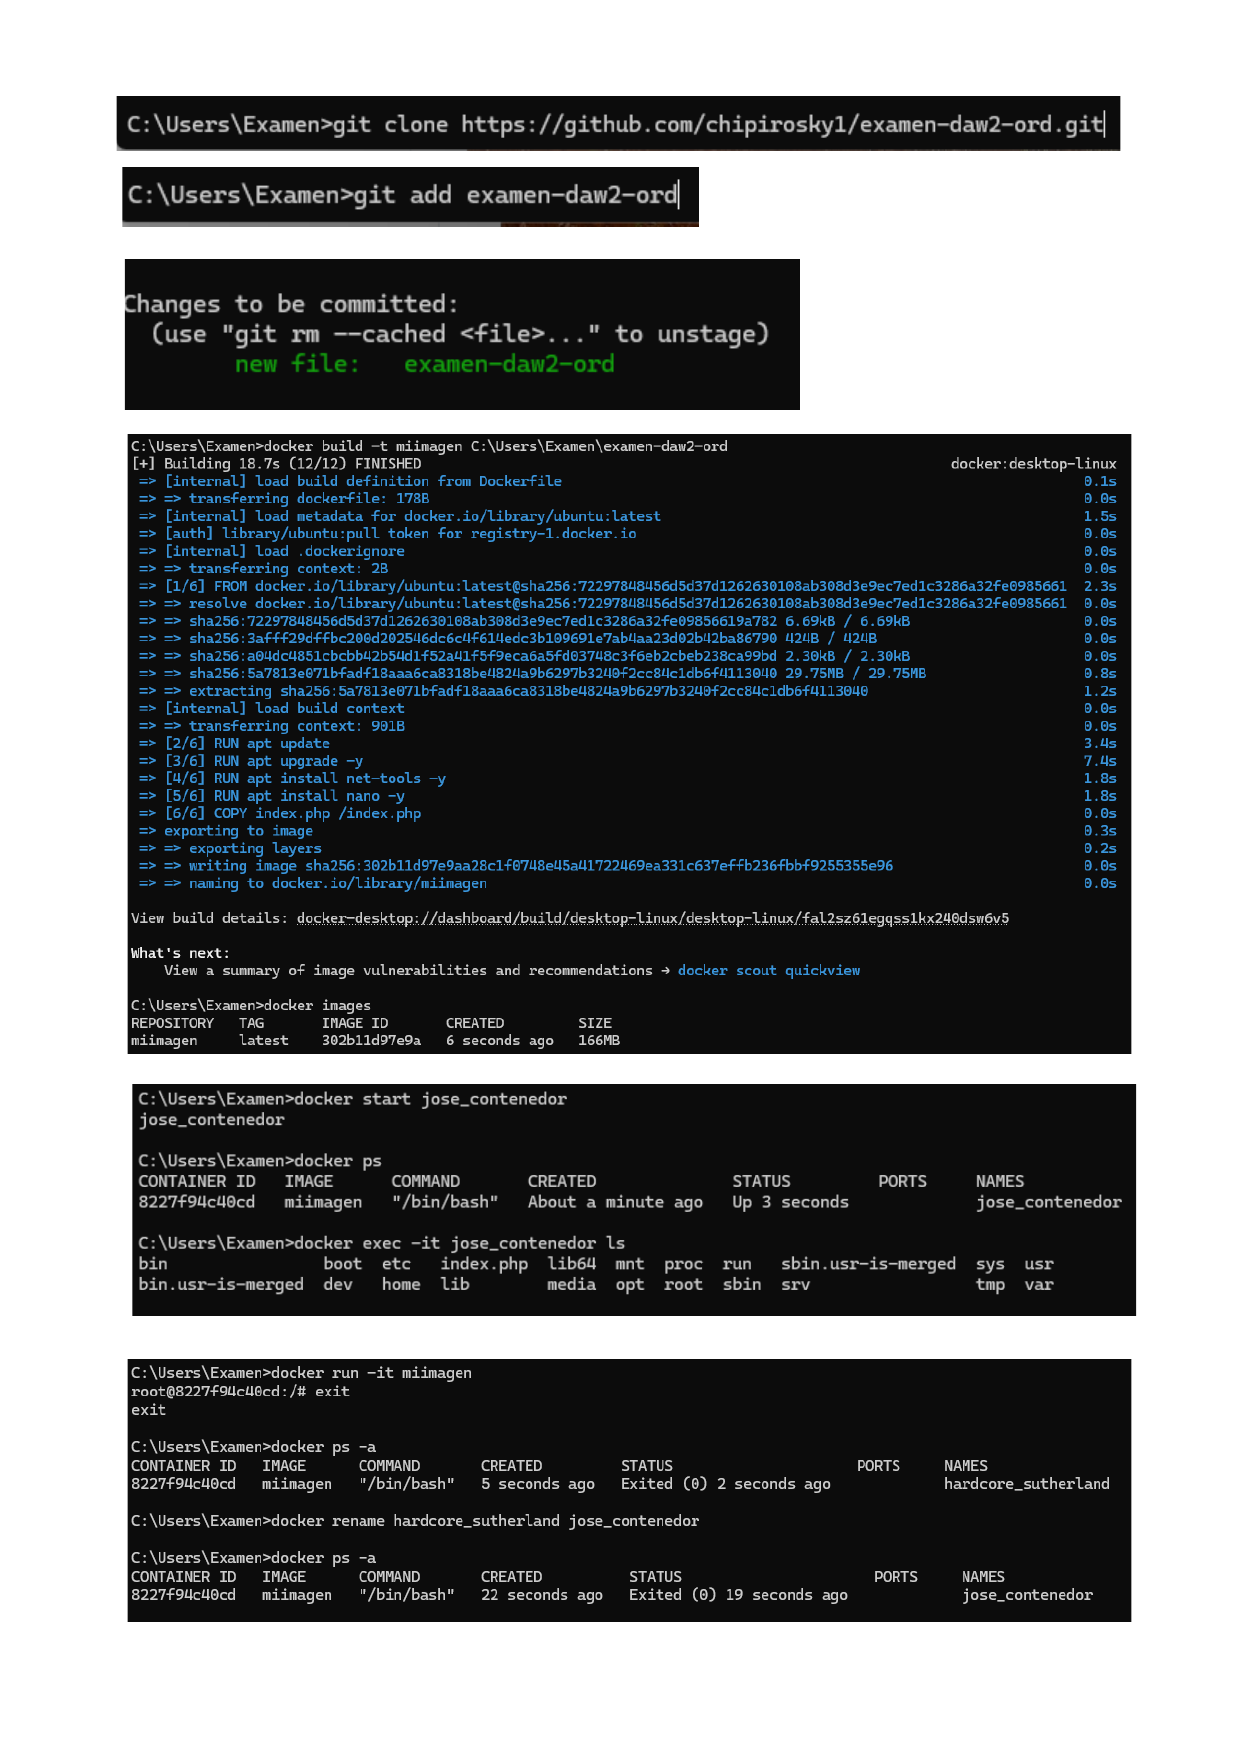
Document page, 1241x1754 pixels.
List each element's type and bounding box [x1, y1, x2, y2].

picture [127, 1359, 1132, 1622]
picture [116, 96, 1121, 151]
picture [127, 434, 1132, 1054]
picture [124, 259, 800, 410]
picture [122, 167, 699, 227]
picture [132, 1084, 1137, 1316]
